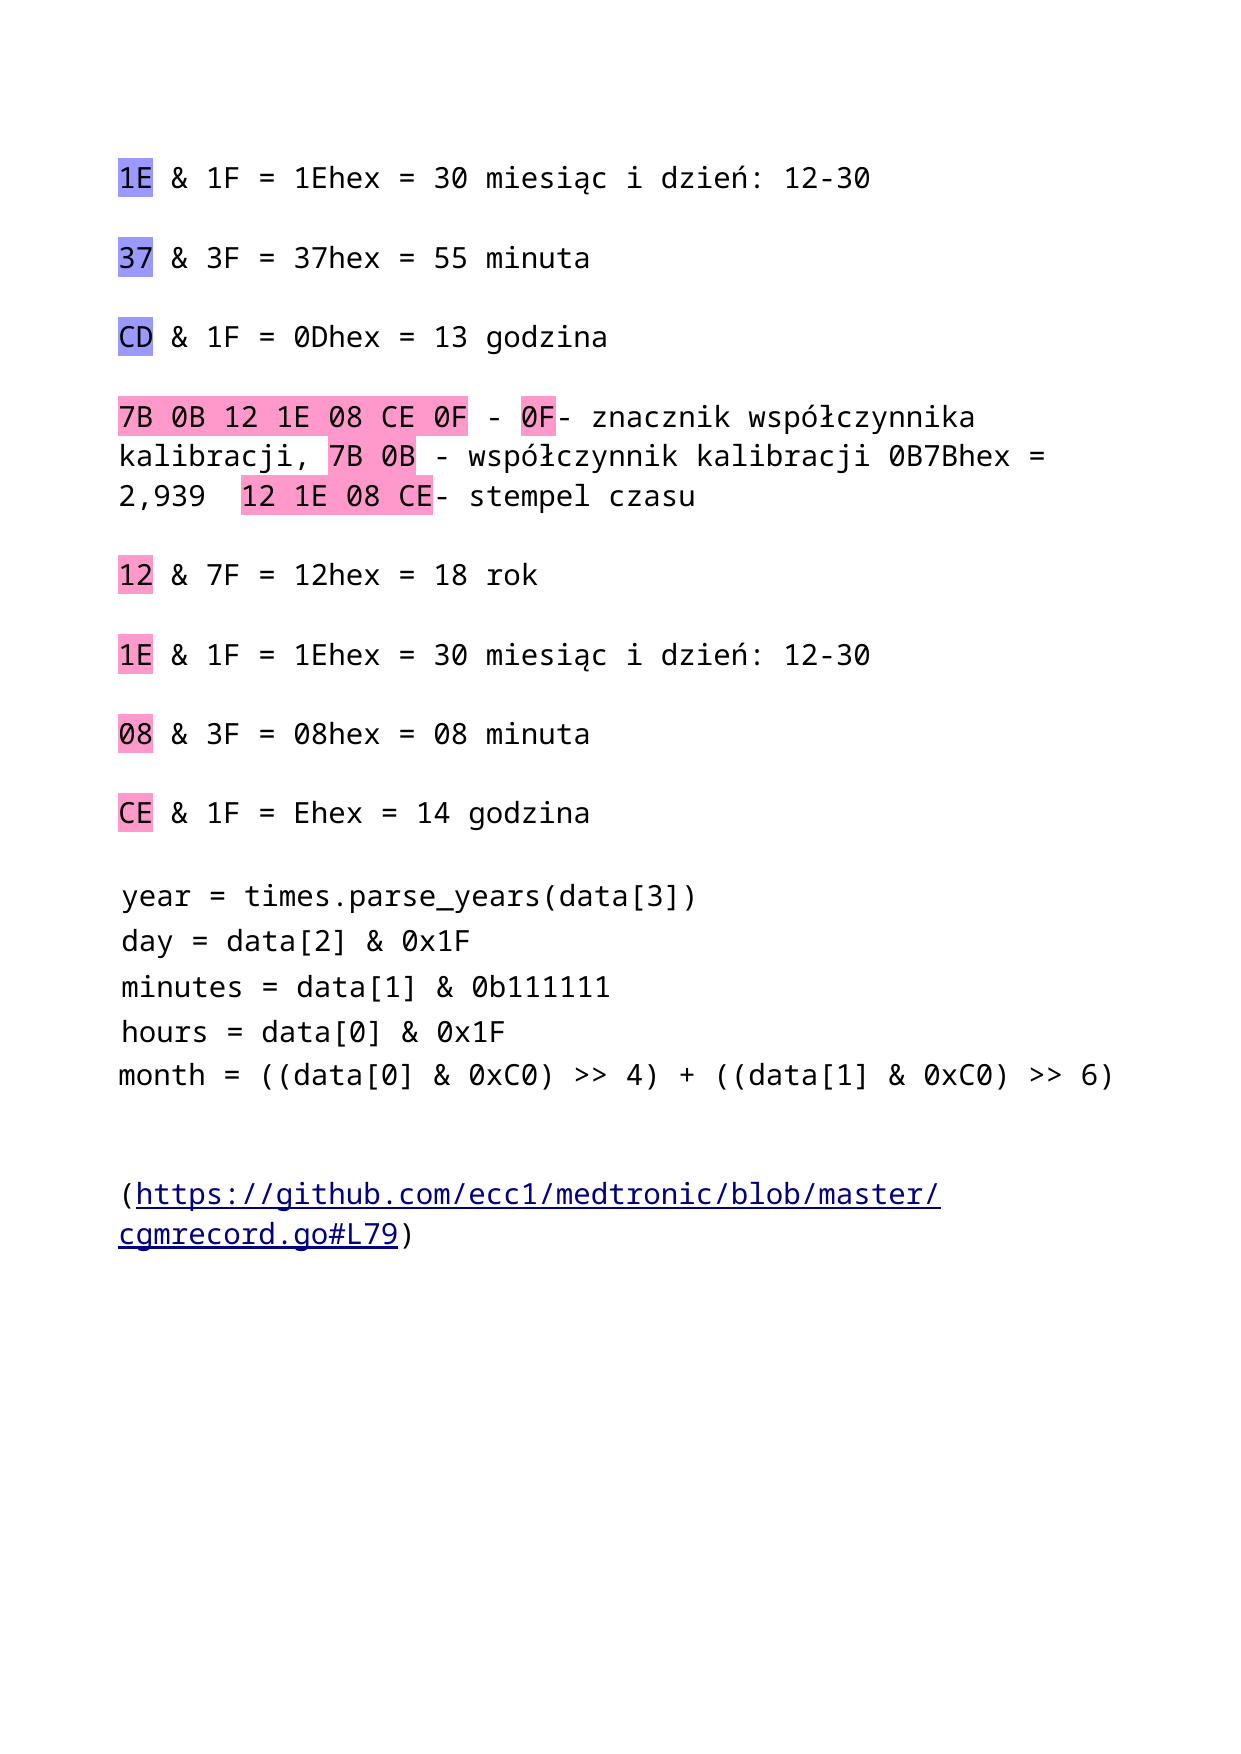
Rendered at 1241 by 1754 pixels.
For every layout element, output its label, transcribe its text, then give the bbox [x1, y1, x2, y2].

table_header year = times.parse_years(data[3]) [118, 872, 823, 918]
text 1E & 1F = 1Ehex = 30 miesiąc i dzień: 12-30 [118, 118, 1122, 197]
text CD & 1F = 0Dhex = 13 godzina [118, 277, 1122, 356]
table_header hours = data[0] & 0x1F [118, 1009, 832, 1054]
text 7B 0B 12 1E 08 CE 0F - 0F- znacznik współczynnika kalibracji, 7B 0B - współczynnik kalibracji 0B7Bhex = 2,939 12 1E 08 CE- stempel czasu [118, 396, 1122, 515]
text 08 & 3F = 08hex = 08 minuta [118, 674, 1122, 753]
text (https://github.com/ecc1/medtronic/blob/master/cgmrecord.go#L79) [118, 1173, 1122, 1253]
text CE & 1F = Ehex = 14 godzina [118, 753, 1122, 832]
table_header day = data[2] & 0x1F [118, 918, 823, 963]
text month = ((data[0] & 0xC0) >> 4) + ((data[1] & 0xC0) >> 6) [118, 1054, 1122, 1094]
text 37 & 3F = 37hex = 55 minuta [118, 197, 1122, 277]
text 1E & 1F = 1Ehex = 30 miesiąc i dzień: 12-30 [118, 594, 1122, 674]
text 12 & 7F = 12hex = 18 rok [118, 515, 1122, 594]
table_header minutes = data[1] & 0b111111 [118, 963, 827, 1009]
